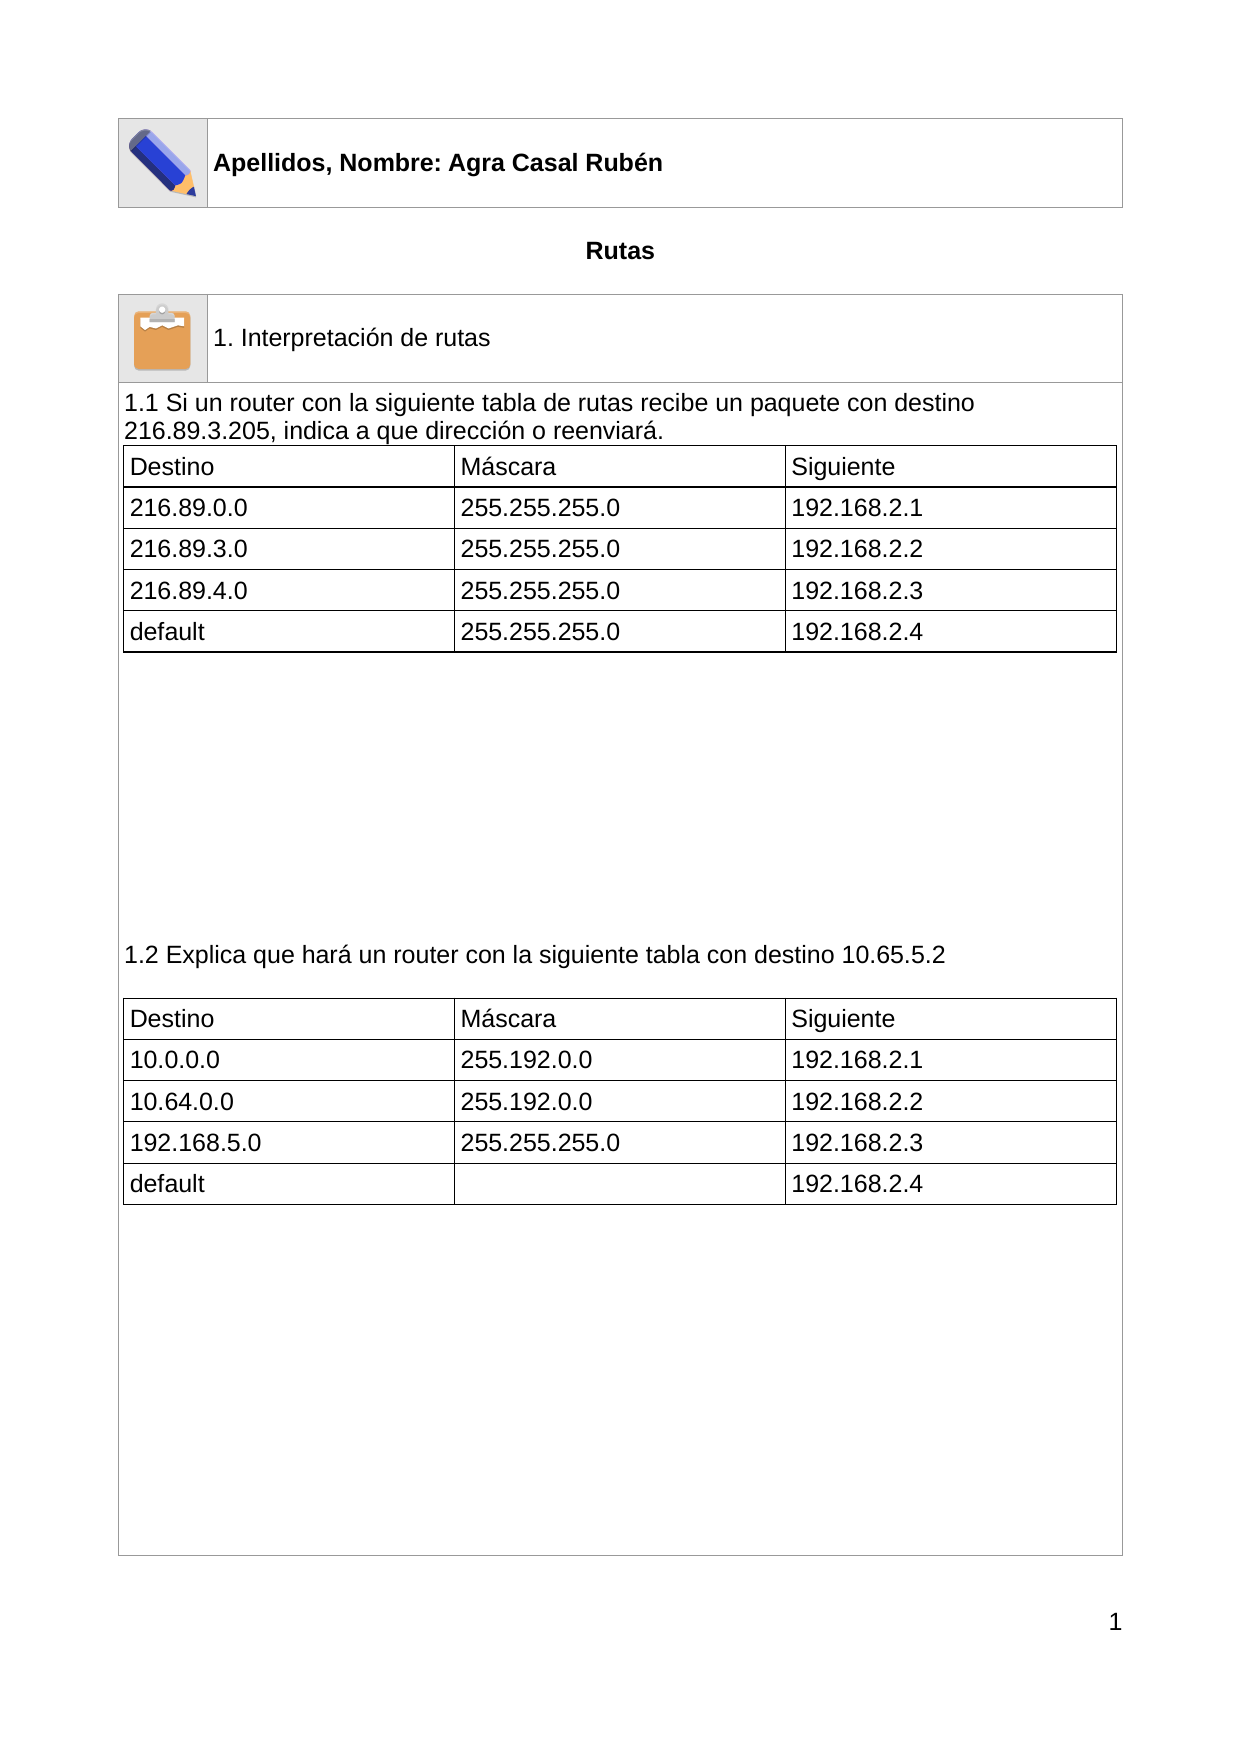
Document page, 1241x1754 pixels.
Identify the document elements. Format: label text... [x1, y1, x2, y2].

table_cell 192.168.2.2 [786, 1081, 1116, 1121]
table_header [119, 295, 207, 382]
table_header Apellidos, Nombre: Agra Casal Rubén [208, 119, 1122, 207]
table_cell 255.255.255.0 [455, 570, 785, 610]
table_cell 216.89.3.0 [124, 529, 454, 569]
table_cell 255.255.255.0 [455, 1122, 785, 1162]
table_cell 192.168.2.4 [786, 611, 1116, 651]
table_cell 255.192.0.0 [455, 1081, 785, 1121]
table_cell 255.192.0.0 [455, 1040, 785, 1080]
table_header Siguiente [786, 999, 1116, 1039]
text Rutas [118, 236, 1122, 265]
table_cell 192.168.5.0 [124, 1122, 454, 1162]
table_cell default [124, 1164, 454, 1204]
table_cell 10.64.0.0 [124, 1081, 454, 1121]
table_header Destino [124, 999, 454, 1039]
table_header Siguiente [786, 446, 1116, 486]
table_cell 255.255.255.0 [455, 488, 785, 528]
table_header 1. Interpretación de rutas [208, 295, 1122, 382]
table_cell 192.168.2.1 [786, 1040, 1116, 1080]
table_cell 255.255.255.0 [455, 529, 785, 569]
table_cell 216.89.0.0 [124, 488, 454, 528]
table_cell 255.255.255.0 [455, 611, 785, 651]
table_cell 192.168.2.4 [786, 1164, 1116, 1204]
table_header Destino [124, 446, 454, 486]
table_cell 216.89.4.0 [124, 570, 454, 610]
table_cell 1.1 Si un router con la siguiente tabla de rutas recibe un paquete con destino 216.89.3.205, indica a que dirección o reenviará. 1.2 Explica que hará un router con la siguiente tabla con destino 10.65.5.2 [119, 383, 1122, 1555]
table_cell 192.168.2.3 [786, 1122, 1116, 1162]
table_header Máscara [455, 446, 785, 486]
table_header [119, 119, 207, 207]
table_cell 192.168.2.1 [786, 488, 1116, 528]
table_header Máscara [455, 999, 785, 1039]
table_cell [455, 1164, 785, 1204]
table_cell 10.0.0.0 [124, 1040, 454, 1080]
table_cell 192.168.2.2 [786, 529, 1116, 569]
table_cell default [124, 611, 454, 651]
table_cell 192.168.2.3 [786, 570, 1116, 610]
